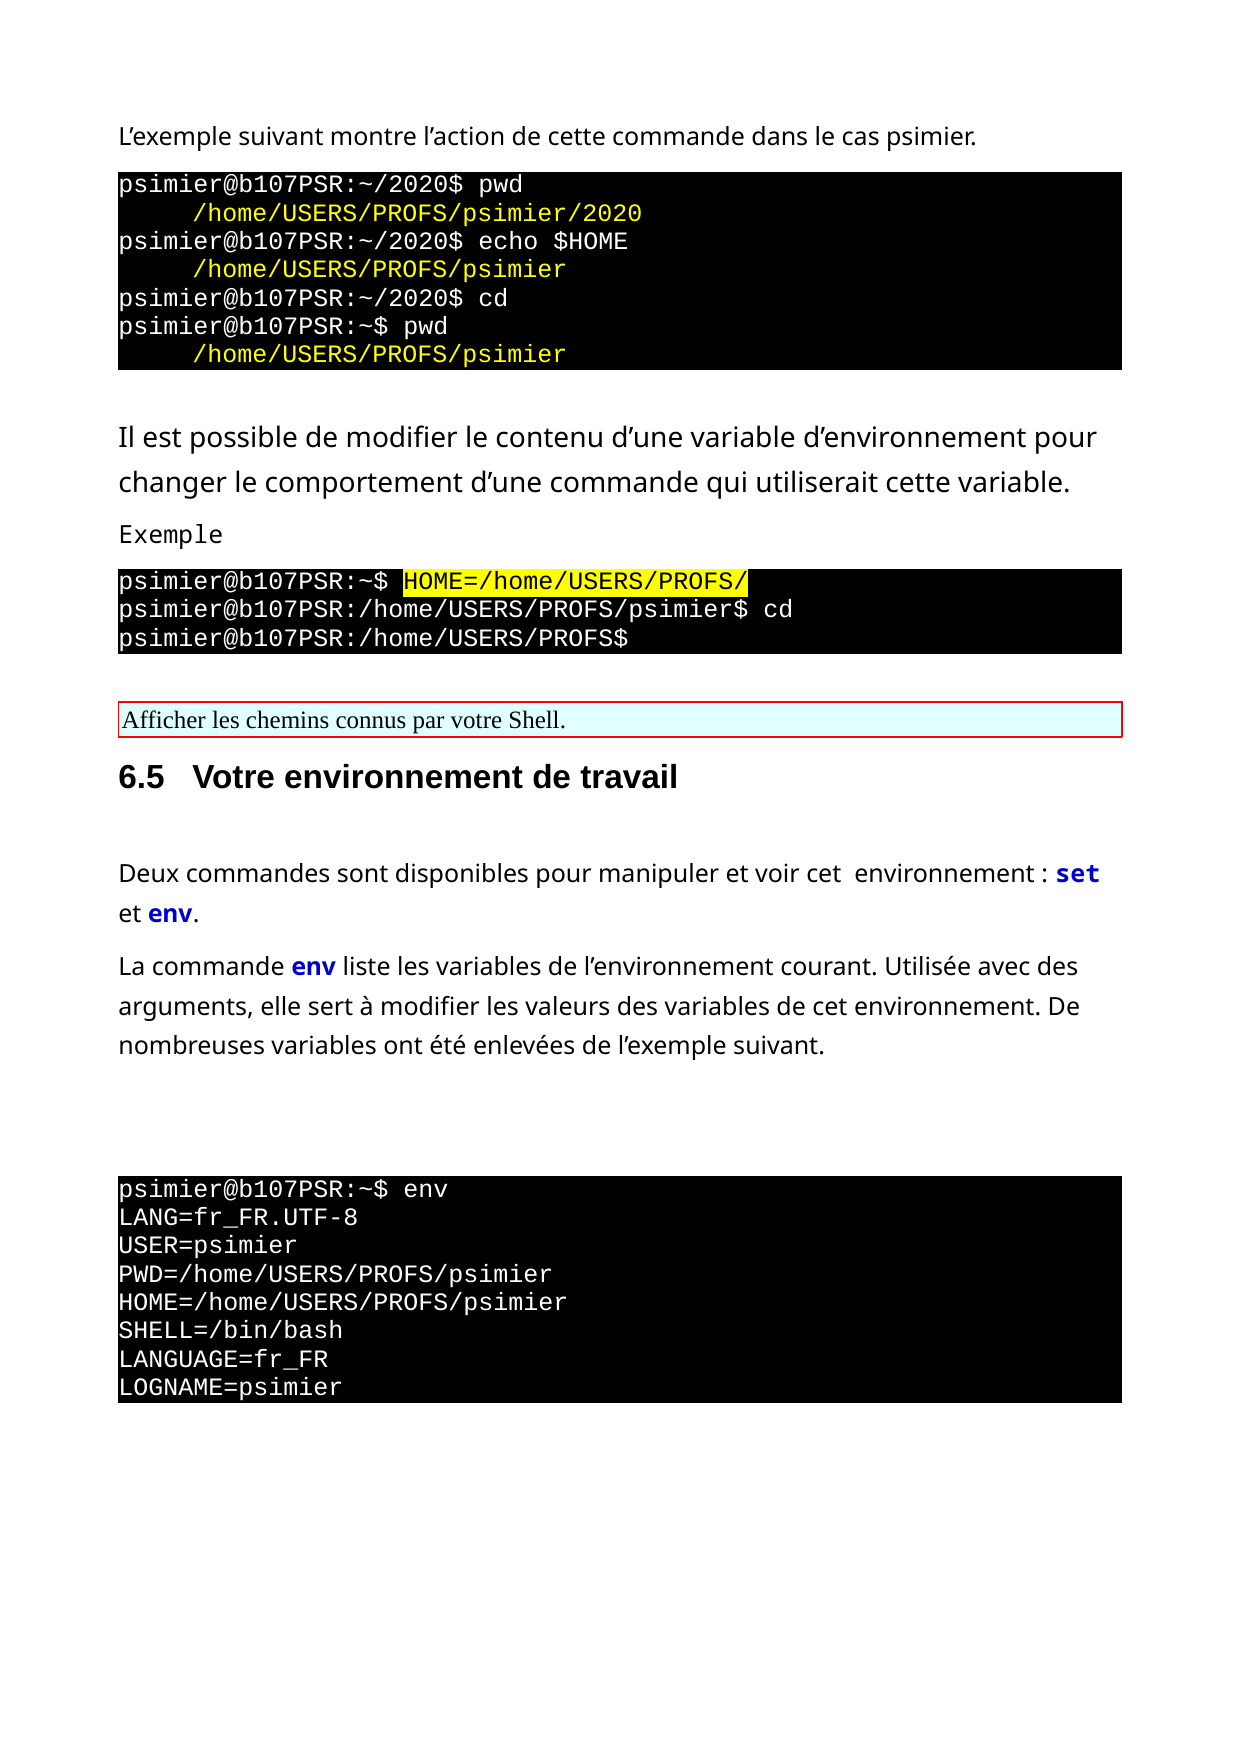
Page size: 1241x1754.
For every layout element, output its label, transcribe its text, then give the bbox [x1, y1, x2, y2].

text SHELL=/bin/bash [118, 1318, 1122, 1346]
text /home/USERS/PROFS/psimier/2020 [118, 200, 1122, 228]
text HOME=/home/USERS/PROFS/psimier [118, 1290, 1122, 1318]
text LANG=fr_FR.UTF-8 [118, 1205, 1122, 1233]
text Deux commandes sont disponibles pour manipuler et voir cet environnement : set et env. [118, 856, 1122, 929]
text Il est possible de modifier le contenu d’une variable d’environnement pour changer le comportement d’une commande qui utiliserait cette variable. [118, 418, 1122, 500]
text La commande env liste les variables de l’environnement courant. Utilisée avec des arguments, elle sert à modifier les valeurs des variables de cet environnement. De nombreuses variables ont été enlevées de l’exemple suivant. [118, 949, 1122, 1061]
text L’exemple suivant montre l’action de cette commande dans le cas psimier. [118, 118, 1122, 152]
text psimier@b107PSR:/home/USERS/PROFS/psimier$ cd [118, 597, 1122, 625]
text LANGUAGE=fr_FR [118, 1346, 1122, 1375]
text psimier@b107PSR:~/2020$ cd [118, 285, 1122, 313]
text psimier@b107PSR:~$ env [118, 1176, 1122, 1205]
text Afficher les chemins connus par votre Shell. [119, 703, 1121, 736]
text psimier@b107PSR:/home/USERS/PROFS$ [118, 625, 1122, 654]
text /home/USERS/PROFS/psimier [118, 342, 1122, 370]
text psimier@b107PSR:~$ pwd [118, 313, 1122, 342]
text psimier@b107PSR:~/2020$ echo $HOME [118, 228, 1122, 257]
text LOGNAME=psimier [118, 1375, 1122, 1403]
text /home/USERS/PROFS/psimier [118, 257, 1122, 285]
text psimier@b107PSR:~$ HOME=/home/USERS/PROFS/ [118, 569, 1122, 597]
subtitle Votre environnement de travail [118, 758, 1122, 796]
text USER=psimier [118, 1233, 1122, 1261]
text psimier@b107PSR:~/2020$ pwd [118, 172, 1122, 200]
text PWD=/home/USERS/PROFS/psimier [118, 1261, 1122, 1290]
text Exemple [118, 521, 1122, 550]
